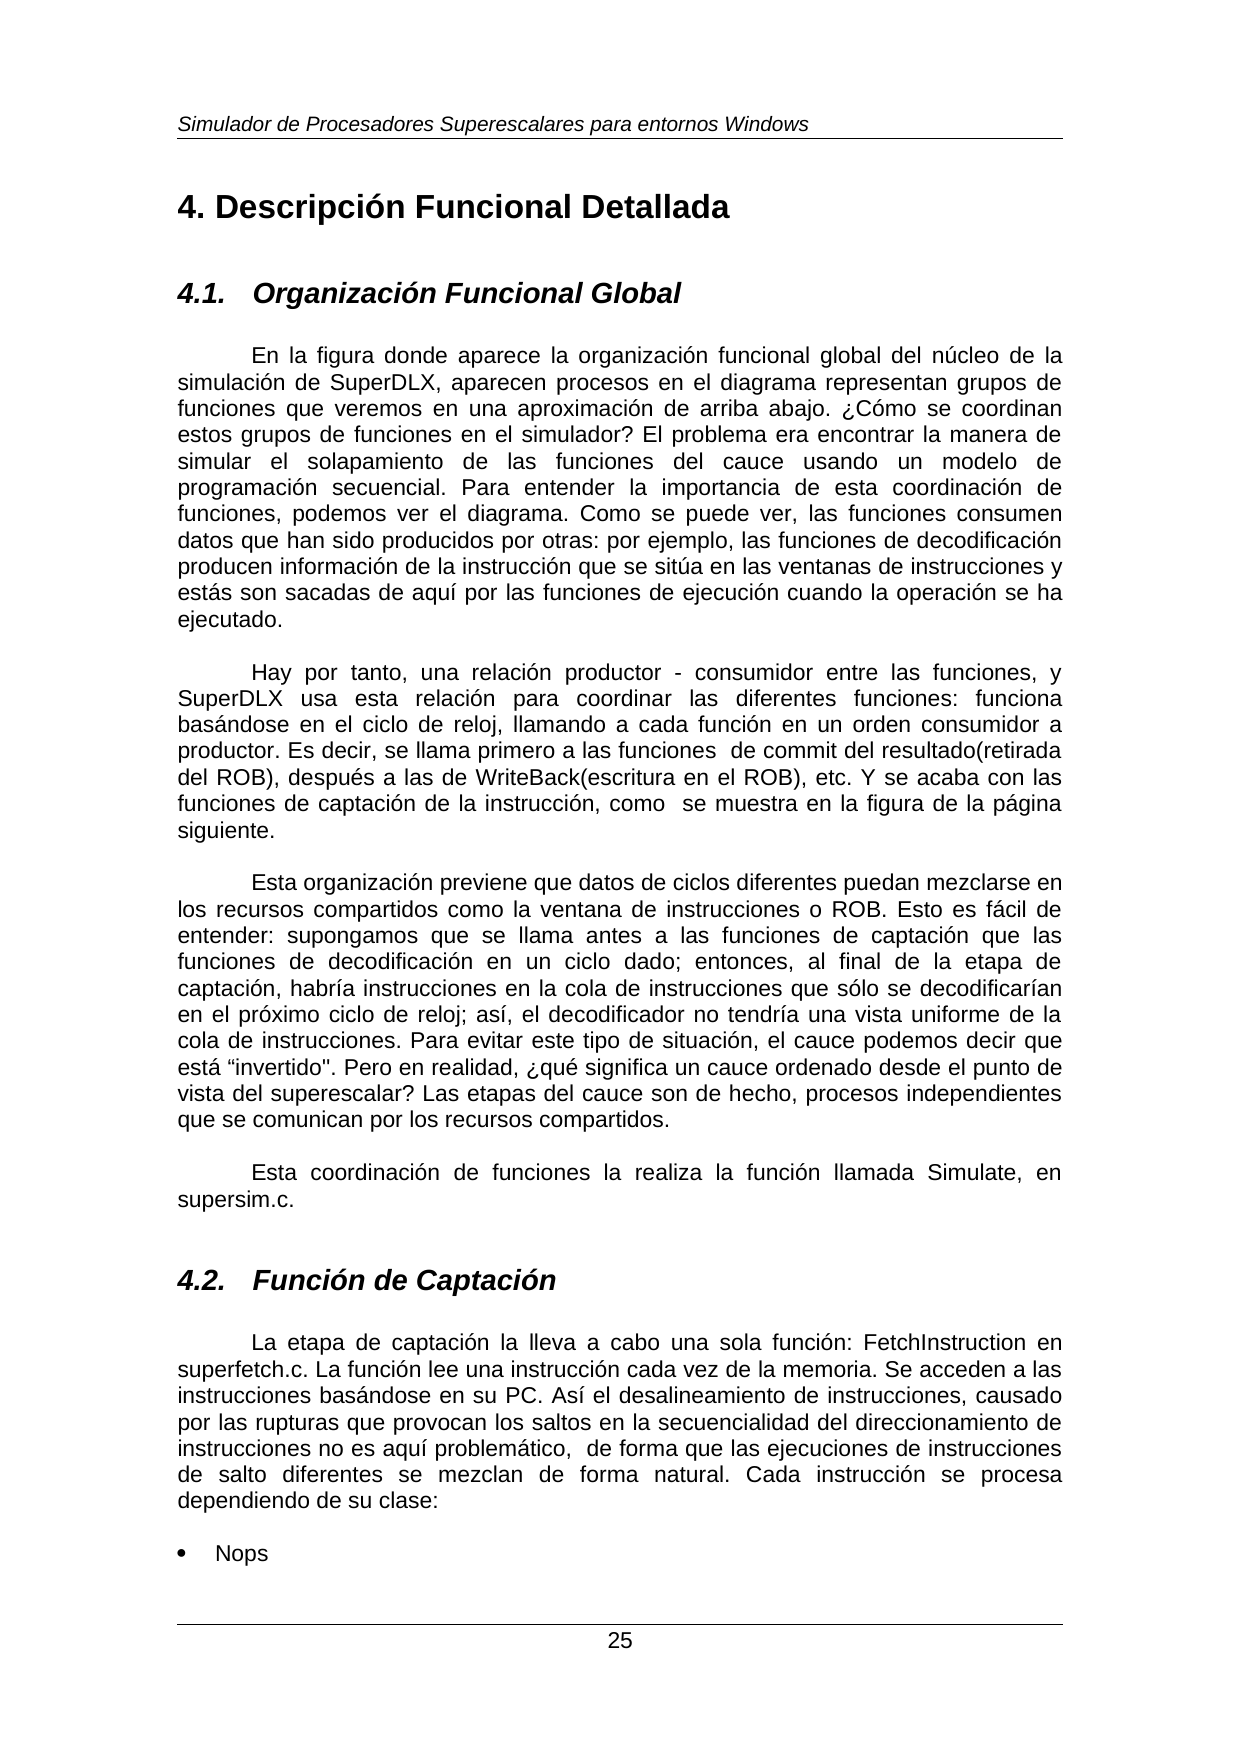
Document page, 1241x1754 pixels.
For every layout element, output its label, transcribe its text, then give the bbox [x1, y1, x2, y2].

text Esta organización previene que datos de ciclos diferentes puedan mezclarse en los recursos compartidos como la ventana de instrucciones o ROB. Esto es fácil de entender: supongamos que se llama antes a las funciones de captación que las funciones de decodificación en un ciclo dado; entonces, al final de la etapa de captación, habría instrucciones en la cola de instrucciones que sólo se decodificarían en el próximo ciclo de reloj; así, el decodificador no tendría una vista uniforme de la cola de instrucciones. Para evitar este tipo de situación, el cauce podemos decir que está “invertido''. Pero en realidad, ¿qué significa un cauce ordenado desde el punto de vista del superescalar? Las etapas del cauce son de hecho, procesos independientes que se comunican por los recursos compartidos. [177, 869, 1063, 1133]
subtitle Organización Funcional Global [177, 276, 1063, 309]
text La etapa de captación la lleva a cabo una sola función: FetchInstruction en superfetch.c. La función lee una instrucción cada vez de la memoria. Se acceden a las instrucciones basándose en su PC. Así el desalineamiento de instrucciones, causado por las rupturas que provocan los saltos en la secuencialidad del direccionamiento de instrucciones no es aquí problemático, de forma que las ejecuciones de instrucciones de salto diferentes se mezclan de forma natural. Cada instrucción se procesa dependiendo de su clase: [177, 1329, 1063, 1514]
subtitle Descripción Funcional Detallada [177, 187, 1063, 226]
text En la figura donde aparece la organización funcional global del núcleo de la simulación de SuperDLX, aparecen procesos en el diagrama representan grupos de funciones que veremos en una aproximación de arriba abajo. ¿Cómo se coordinan estos grupos de funciones en el simulador? El problema era encontrar la manera de simular el solapamiento de las funciones del cauce usando un modelo de programación secuencial. Para entender la importancia de esta coordinación de funciones, podemos ver el diagrama. Como se puede ver, las funciones consumen datos que han sido producidos por otras: por ejemplo, las funciones de decodificación producen información de la instrucción que se sitúa en las ventanas de instrucciones y estás son sacadas de aquí por las funciones de ejecución cuando la operación se ha ejecutado. [177, 342, 1063, 632]
text Esta coordinación de funciones la realiza la función llamada Simulate, en supersim.c. [177, 1159, 1063, 1212]
list Nops [177, 1540, 1063, 1567]
subtitle Función de Captación [177, 1263, 1063, 1297]
text Hay por tanto, una relación productor - consumidor entre las funciones, y SuperDLX usa esta relación para coordinar las diferentes funciones: funciona basándose en el ciclo de reloj, llamando a cada función en un orden consumidor a productor. Es decir, se llama primero a las funciones de commit del resultado(retirada del ROB), después a las de WriteBack(escritura en el ROB), etc. Y se acaba con las funciones de captación de la instrucción, como se muestra en la figura de la página siguiente. [177, 658, 1063, 843]
